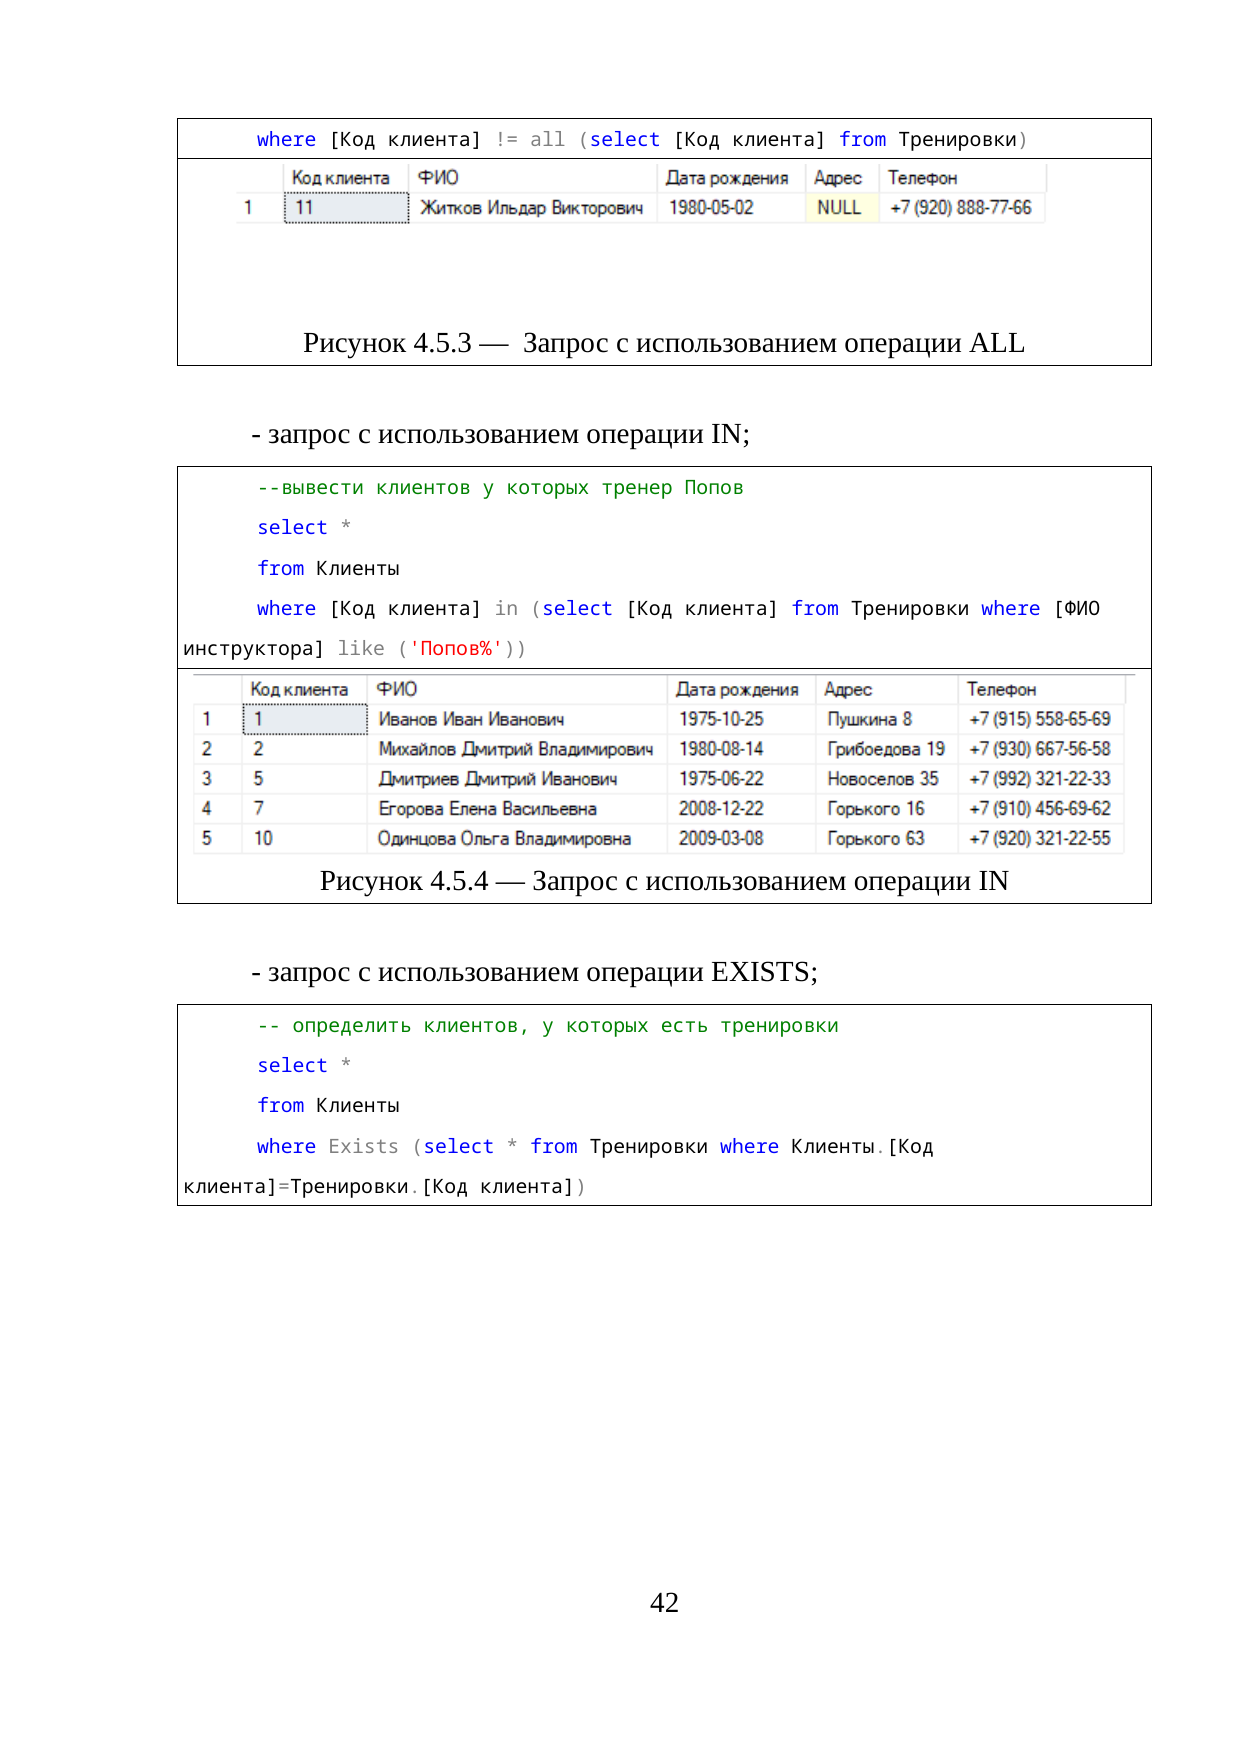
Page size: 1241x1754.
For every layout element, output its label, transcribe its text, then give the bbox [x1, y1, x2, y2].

picture [193, 674, 1136, 864]
text - запрос с использованием операции EXISTS; [177, 954, 1152, 987]
table_header --вывести клиентов у которых тренер Попов select * from Клиенты where [Код клиента] in (select [Код клиента] from Тренировки where [ФИО инструктора] like ('Попов%')) [178, 467, 1151, 667]
table_cell Рисунок 4.5.3 — Запрос с использованием операции ALL [178, 159, 1151, 364]
table_header -- определить клиентов, у которых есть тренировки select * from Клиенты where Exists (select * from Тренировки where Клиенты.[Код клиента]=Тренировки.[Код клиента]) [178, 1005, 1151, 1205]
picture [236, 164, 1093, 326]
table_header where [Код клиента] != all (select [Код клиента] from Тренировки) [178, 119, 1151, 158]
text - запрос с использованием операции IN; [177, 416, 1152, 449]
table_cell Рисунок 4.5.4 — Запрос с использованием операции IN [178, 669, 1151, 902]
